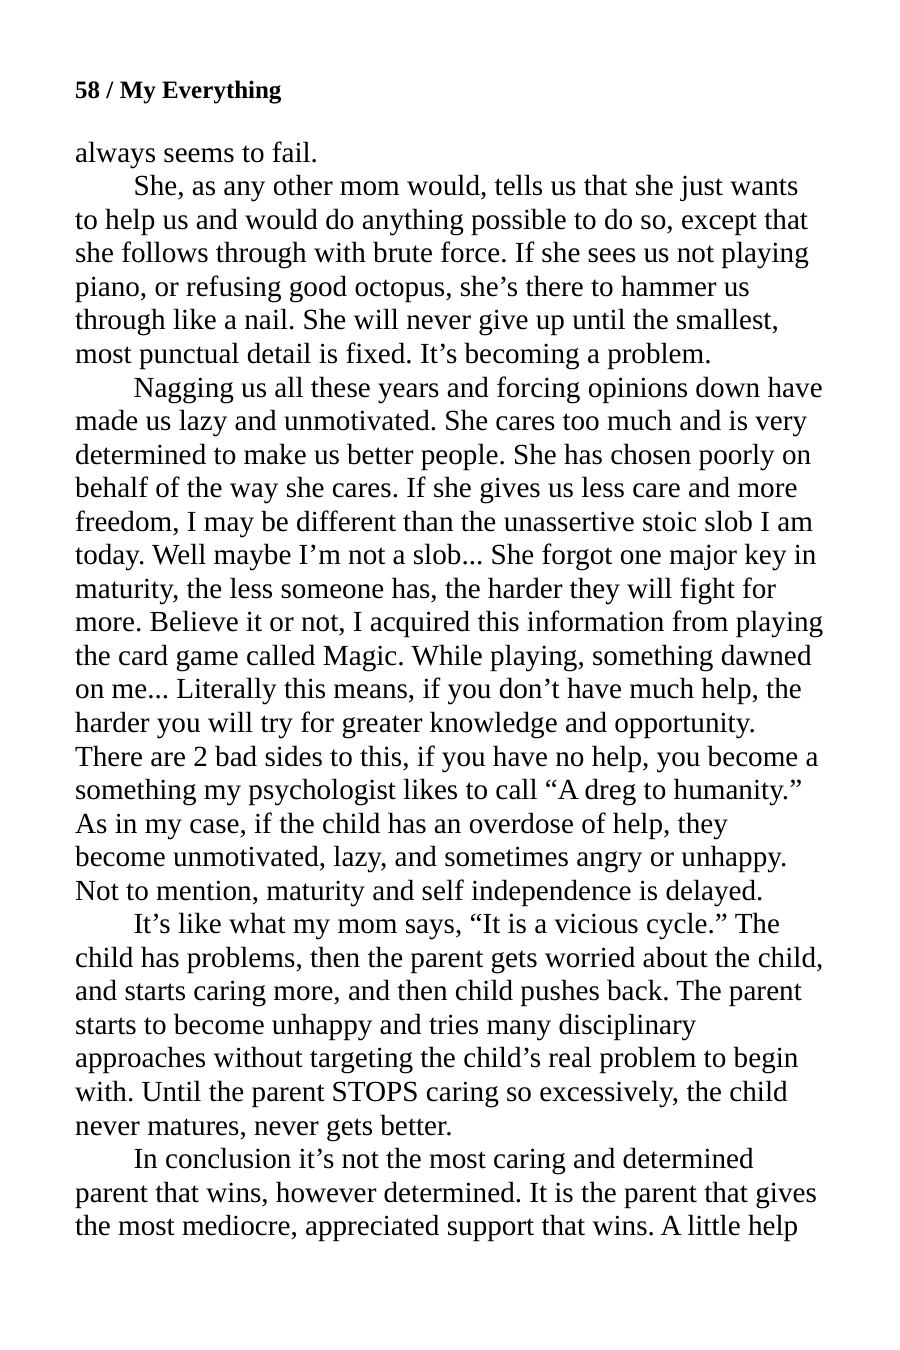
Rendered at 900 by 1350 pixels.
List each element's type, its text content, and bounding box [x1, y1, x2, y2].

text It’s like what my mom says, “It is a vicious cycle.” The child has problems, then the parent gets worried about the child, and starts caring more, and then child pushes back. The parent starts to become unhappy and tries many disciplinary approaches without targeting the child’s real problem to begin with. Until the parent STOPS caring so excessively, the child never matures, never gets better. [75, 906, 825, 1141]
text Nagging us all these years and forcing opinions down have made us lazy and unmotivated. She cares too much and is very determined to make us better people. She has chosen poorly on behalf of the way she cares. If she gives us less care and more freedom, I may be different than the unassertive stoic slob I am today. Well maybe I’m not a slob... She forgot one major key in maturity, the less someone has, the harder they will fight for more. Believe it or not, I acquired this information from playing the card game called Magic. While playing, something dawned on me... Literally this means, if you don’t have much help, the harder you will try for greater knowledge and opportunity. There are 2 bad sides to this, if you have no help, you become a something my psychologist likes to call “A dreg to humanity.” As in my case, if the child has an overdose of help, they become unmotivated, lazy, and sometimes angry or unhappy. Not to mention, maturity and self independence is delayed. [75, 370, 825, 906]
text She, as any other mom would, tells us that she just wants to help us and would do anything possible to do so, except that she follows through with brute force. If she sees us not playing piano, or refusing good octopus, she’s there to hammer us through like a nail. She will never give up until the smallest, most punctual detail is fixed. It’s becoming a problem. [75, 168, 825, 370]
text In conclusion it’s not the most caring and determined parent that wins, however determined. It is the parent that gives the most mediocre, appreciated support that wins. A little help [75, 1141, 825, 1242]
text always seems to fail. [75, 135, 825, 168]
